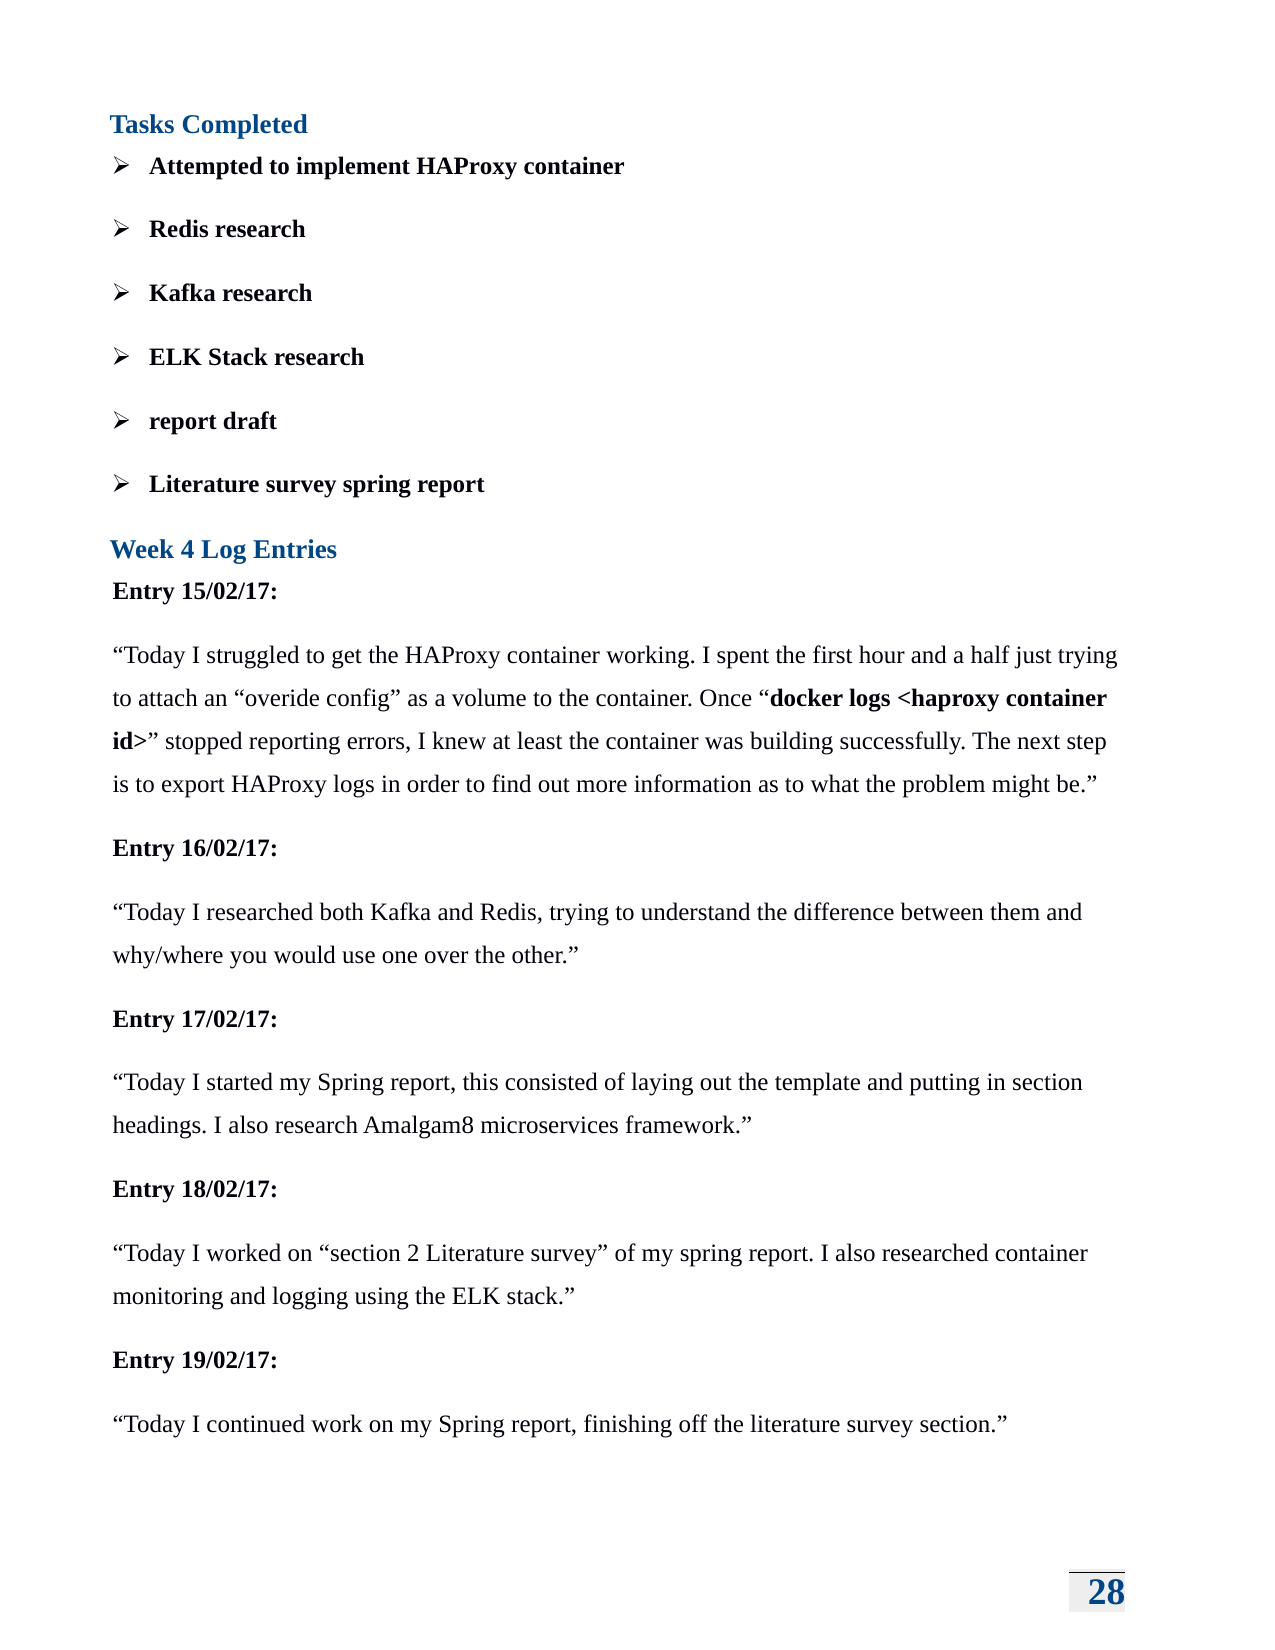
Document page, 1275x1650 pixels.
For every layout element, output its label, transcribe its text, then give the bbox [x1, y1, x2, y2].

list ELK Stack research [111, 342, 1125, 371]
list Redis research [111, 214, 1125, 243]
list Kafka research [111, 278, 1125, 307]
list Attempted to implement HAProxy container [111, 151, 1125, 179]
text Entry 15/02/17: [112, 576, 1125, 605]
subtitle Week 4 Log Entries [109, 533, 1125, 564]
text “Today I worked on “section 2 Literature survey” of my spring report. I also researched container monitoring and logging using the ELK stack.” [112, 1238, 1125, 1310]
text Entry 19/02/17: [112, 1345, 1125, 1374]
text “Today I researched both Kafka and Redis, trying to understand the difference between them and why/where you would use one over the other.” [112, 897, 1125, 969]
text Entry 17/02/17: [112, 1004, 1125, 1032]
text Entry 18/02/17: [112, 1174, 1125, 1203]
text “Today I struggled to get the HAProxy container working. I spent the first hour and a half just trying to attach an “overide config” as a volume to the container. Once “docker logs <haproxy container id>” stopped reporting errors, I knew at least the container was building successfully. The next step is to export HAProxy logs in order to find out more information as to what the problem might be.” [112, 640, 1125, 798]
list report draft [111, 406, 1125, 434]
list Literature survey spring report [111, 469, 1125, 498]
text “Today I started my Spring report, this consisted of laying out the template and putting in section headings. I also research Amalgam8 microservices framework.” [112, 1067, 1125, 1139]
subtitle Tasks Completed [109, 108, 1125, 139]
text Entry 16/02/17: [112, 833, 1125, 862]
text “Today I continued work on my Spring report, finishing off the literature survey section.” [112, 1409, 1125, 1437]
